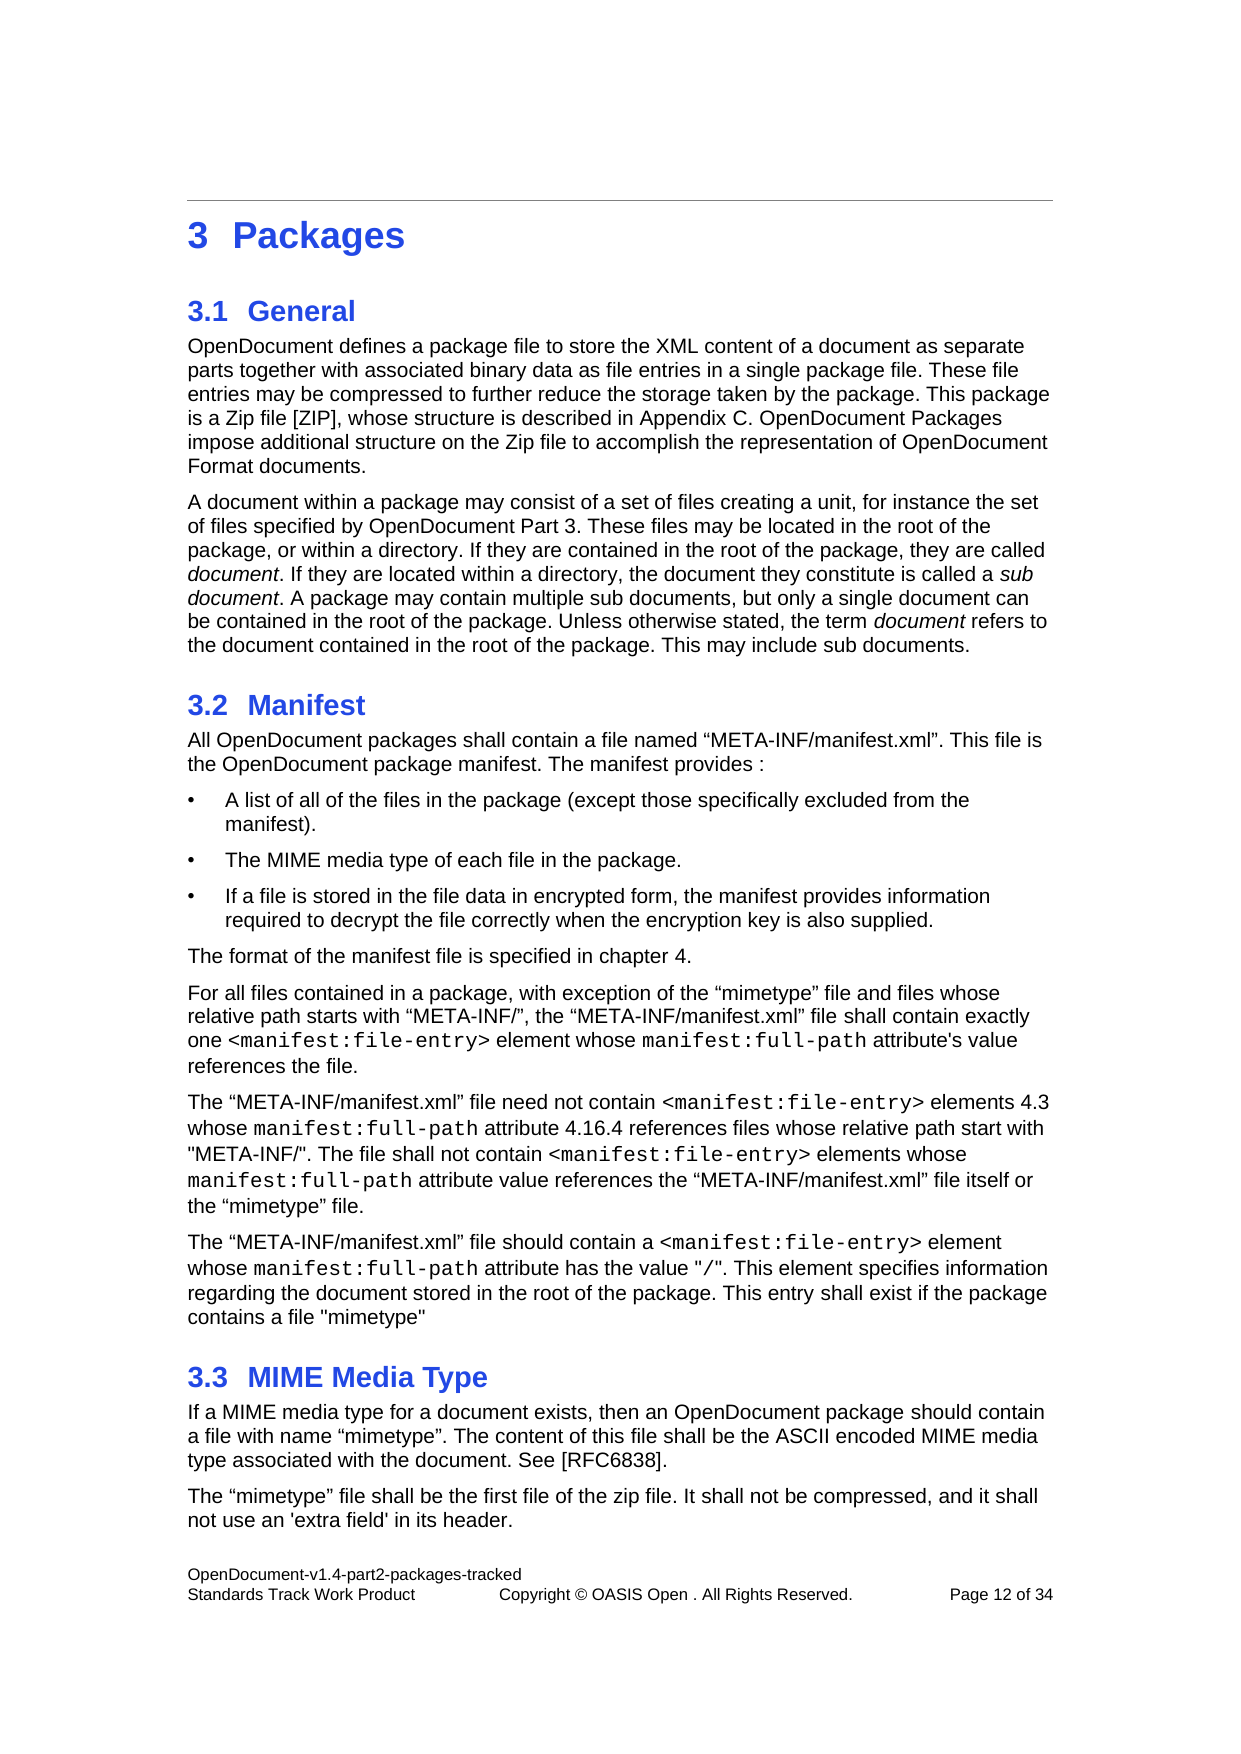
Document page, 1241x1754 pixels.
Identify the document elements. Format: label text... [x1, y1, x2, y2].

text The format of the manifest file is specified in chapter 4. [187, 944, 1053, 968]
subtitle General [187, 294, 1053, 328]
text For all files contained in a package, with exception of the “mimetype” file and files whose relative path starts with “META-INF/”, the “META-INF/manifest.xml” file shall contain exactly one <manifest:file-entry> element whose manifest:full-path attribute's value references the file. [187, 980, 1053, 1078]
text The “mimetype” file shall be the first file of the zip file. It shall not be compressed, and it shall not use an 'extra field' in its header. [187, 1484, 1053, 1532]
list A list of all of the files in the package (except those specifically excluded from the manifest). [187, 788, 1053, 836]
list If a file is stored in the file data in encrypted form, the manifest provides information required to decrypt the file correctly when the encryption key is also supplied. [187, 884, 1053, 932]
list The MIME media type of each file in the package. [187, 848, 1053, 872]
subtitle MIME Media Type [187, 1360, 1053, 1394]
text The “META-INF/manifest.xml” file should contain a <manifest:file-entry> element whose manifest:full-path attribute has the value "/". This element specifies information regarding the document stored in the root of the package. This entry shall exist if the package contains a file "mimetype" [187, 1229, 1053, 1329]
text The “META-INF/manifest.xml” file need not contain <manifest:file-entry> elements 4.3 whose manifest:full-path attribute 4.16.4 references files whose relative path start with "META-INF/". The file shall not contain <manifest:file-entry> elements whose manifest:full-path attribute value references the “META-INF/manifest.xml” file itself or the “mimetype” file. [187, 1090, 1053, 1217]
subtitle Packages [187, 201, 1053, 257]
text A document within a package may consist of a set of files creating a unit, for instance the set of files specified by OpenDocument Part 3. These files may be located in the root of the package, or within a directory. If they are contained in the root of the package, they are called document. If they are located within a directory, the document they constitute is called a sub document. A package may contain multiple sub documents, but only a single document can be contained in the root of the package. Unless otherwise stated, the term document refers to the document contained in the root of the package. This may include sub documents. [187, 489, 1053, 657]
text OpenDocument defines a package file to store the XML content of a document as separate parts together with associated binary data as file entries in a single package file. These file entries may be compressed to further reduce the storage taken by the package. This package is a Zip file [ZIP], whose structure is described in Appendix C. OpenDocument Packages impose additional structure on the Zip file to accomplish the representation of OpenDocument Format documents. [187, 334, 1053, 477]
text All OpenDocument packages shall contain a file named “META-INF/manifest.xml”. This file is the OpenDocument package manifest. The manifest provides : [187, 728, 1053, 776]
subtitle Manifest [187, 688, 1053, 722]
text If a MIME media type for a document exists, then an OpenDocument package should contain a file with name “mimetype”. The content of this file shall be the ASCII encoded MIME media type associated with the document. See [RFC6838]. [187, 1400, 1053, 1472]
